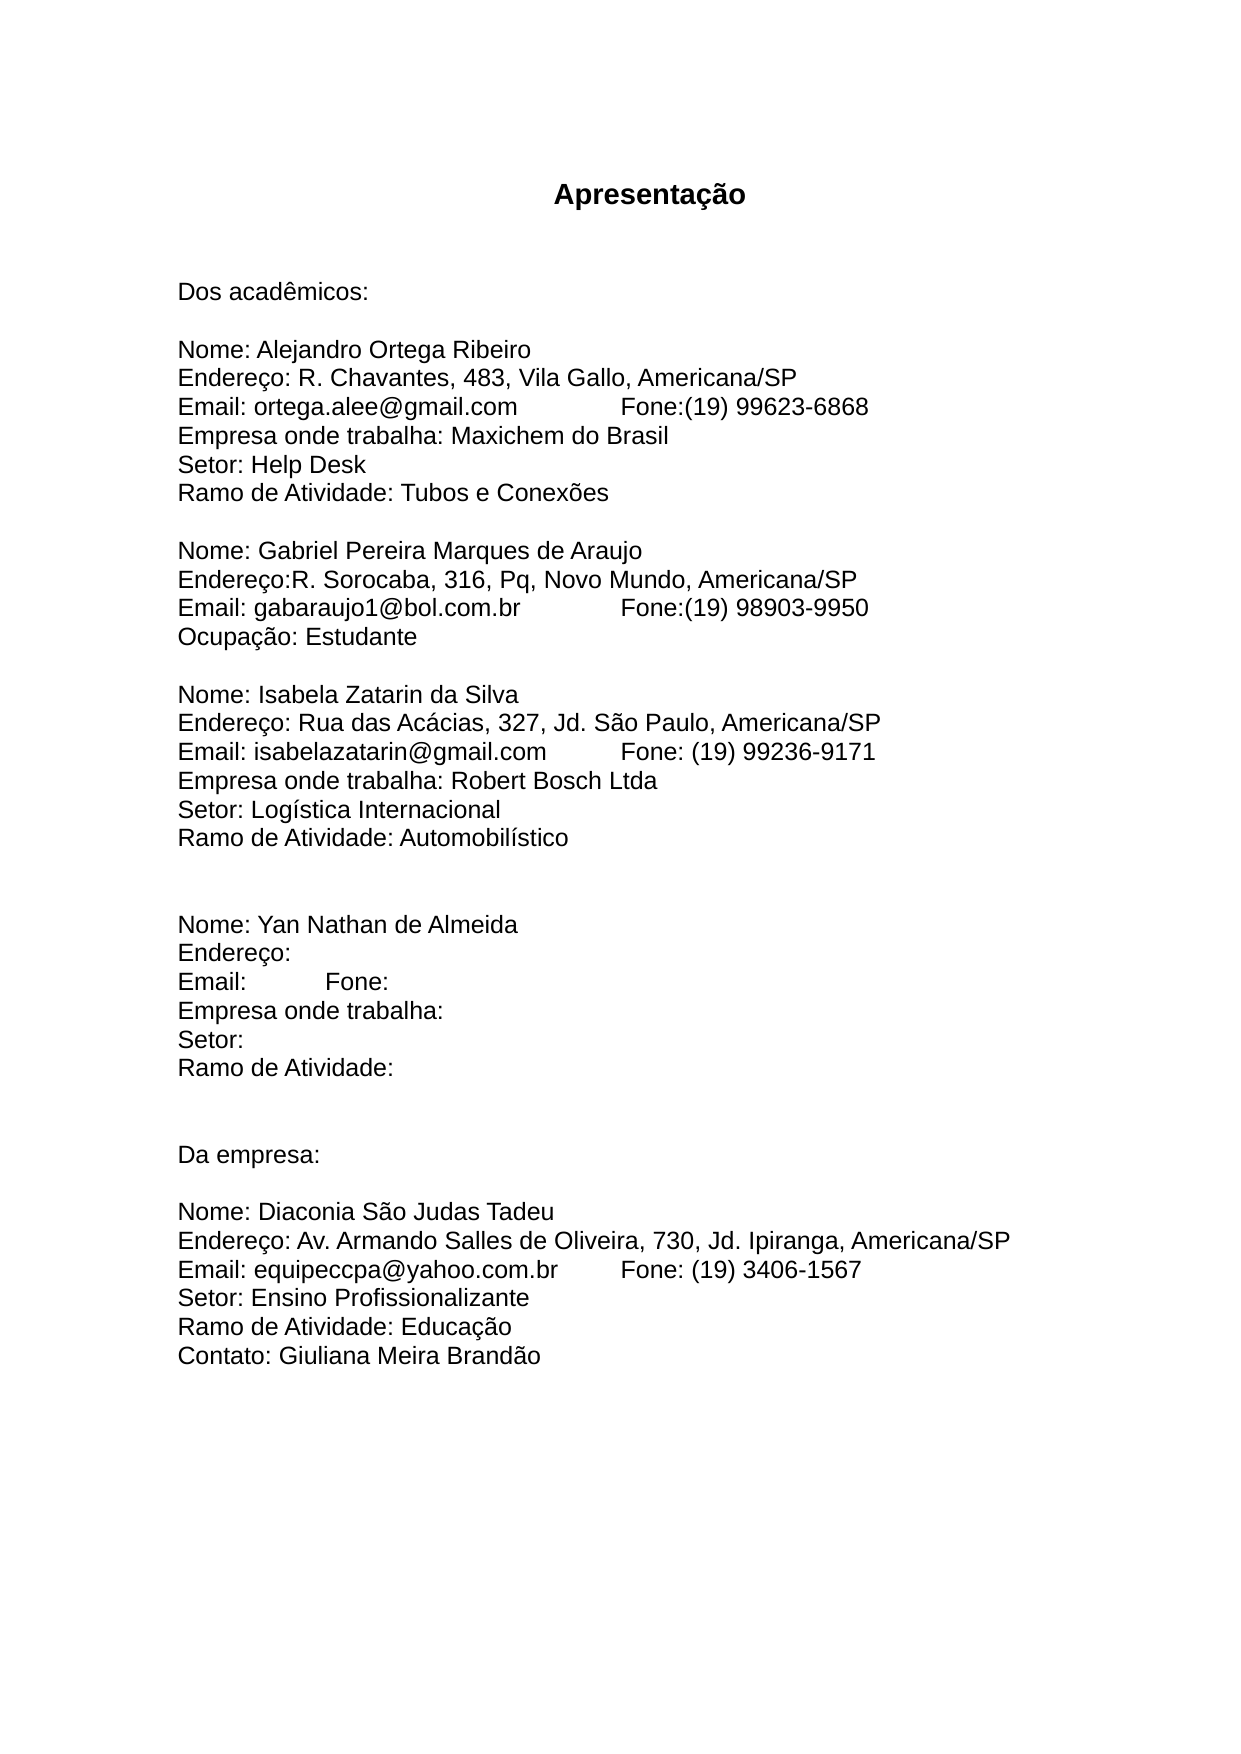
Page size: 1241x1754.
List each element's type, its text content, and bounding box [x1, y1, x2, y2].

text Ramo de Atividade: Educação [177, 1312, 1122, 1341]
text Setor: Ensino Profissionalizante [177, 1283, 1122, 1312]
text Endereço:R. Sorocaba, 316, Pq, Novo Mundo, Americana/SP [177, 564, 1122, 593]
text Nome: Alejandro Ortega Ribeiro [177, 334, 1122, 363]
text Contato: Giuliana Meira Brandão [177, 1341, 1122, 1369]
text Endereço: R. Chavantes, 483, Vila Gallo, Americana/SP [177, 363, 1122, 392]
text Setor: Help Desk [177, 449, 1122, 478]
text Ocupação: Estudante [177, 622, 1122, 651]
text Ramo de Atividade: Tubos e Conexões [177, 478, 1122, 507]
text Empresa onde trabalha: Robert Bosch Ltda [177, 766, 1122, 794]
text Nome: Isabela Zatarin da Silva [177, 679, 1122, 708]
text Ramo de Atividade: Automobilístico [177, 823, 1122, 852]
text Nome: Yan Nathan de Almeida [177, 909, 1122, 938]
text Ramo de Atividade: [177, 1053, 1122, 1082]
text Nome: Diaconia São Judas Tadeu [177, 1197, 1122, 1226]
text Email: Fone: [177, 967, 1122, 996]
text Dos acadêmicos: [177, 277, 1122, 306]
text Setor: Logística Internacional [177, 794, 1122, 823]
text Empresa onde trabalha: [177, 996, 1122, 1024]
text Da empresa: [177, 1139, 1122, 1168]
text Empresa onde trabalha: Maxichem do Brasil [177, 421, 1122, 449]
text Nome: Gabriel Pereira Marques de Araujo [177, 536, 1122, 564]
text Email: ortega.alee@gmail.com Fone:(19) 99623-6868 [177, 392, 1122, 421]
text Email: isabelazatarin@gmail.com Fone: (19) 99236-9171 [177, 737, 1122, 766]
text Email: equipeccpa@yahoo.com.br Fone: (19) 3406-1567 [177, 1254, 1122, 1283]
text Endereço: Rua das Acácias, 327, Jd. São Paulo, Americana/SP [177, 708, 1122, 737]
text Setor: [177, 1024, 1122, 1053]
text Endereço: [177, 938, 1122, 967]
text Email: gabaraujo1@bol.com.br Fone:(19) 98903-9950 [177, 593, 1122, 622]
text Endereço: Av. Armando Salles de Oliveira, 730, Jd. Ipiranga, Americana/SP [177, 1226, 1122, 1254]
text Apresentação [177, 177, 1122, 211]
